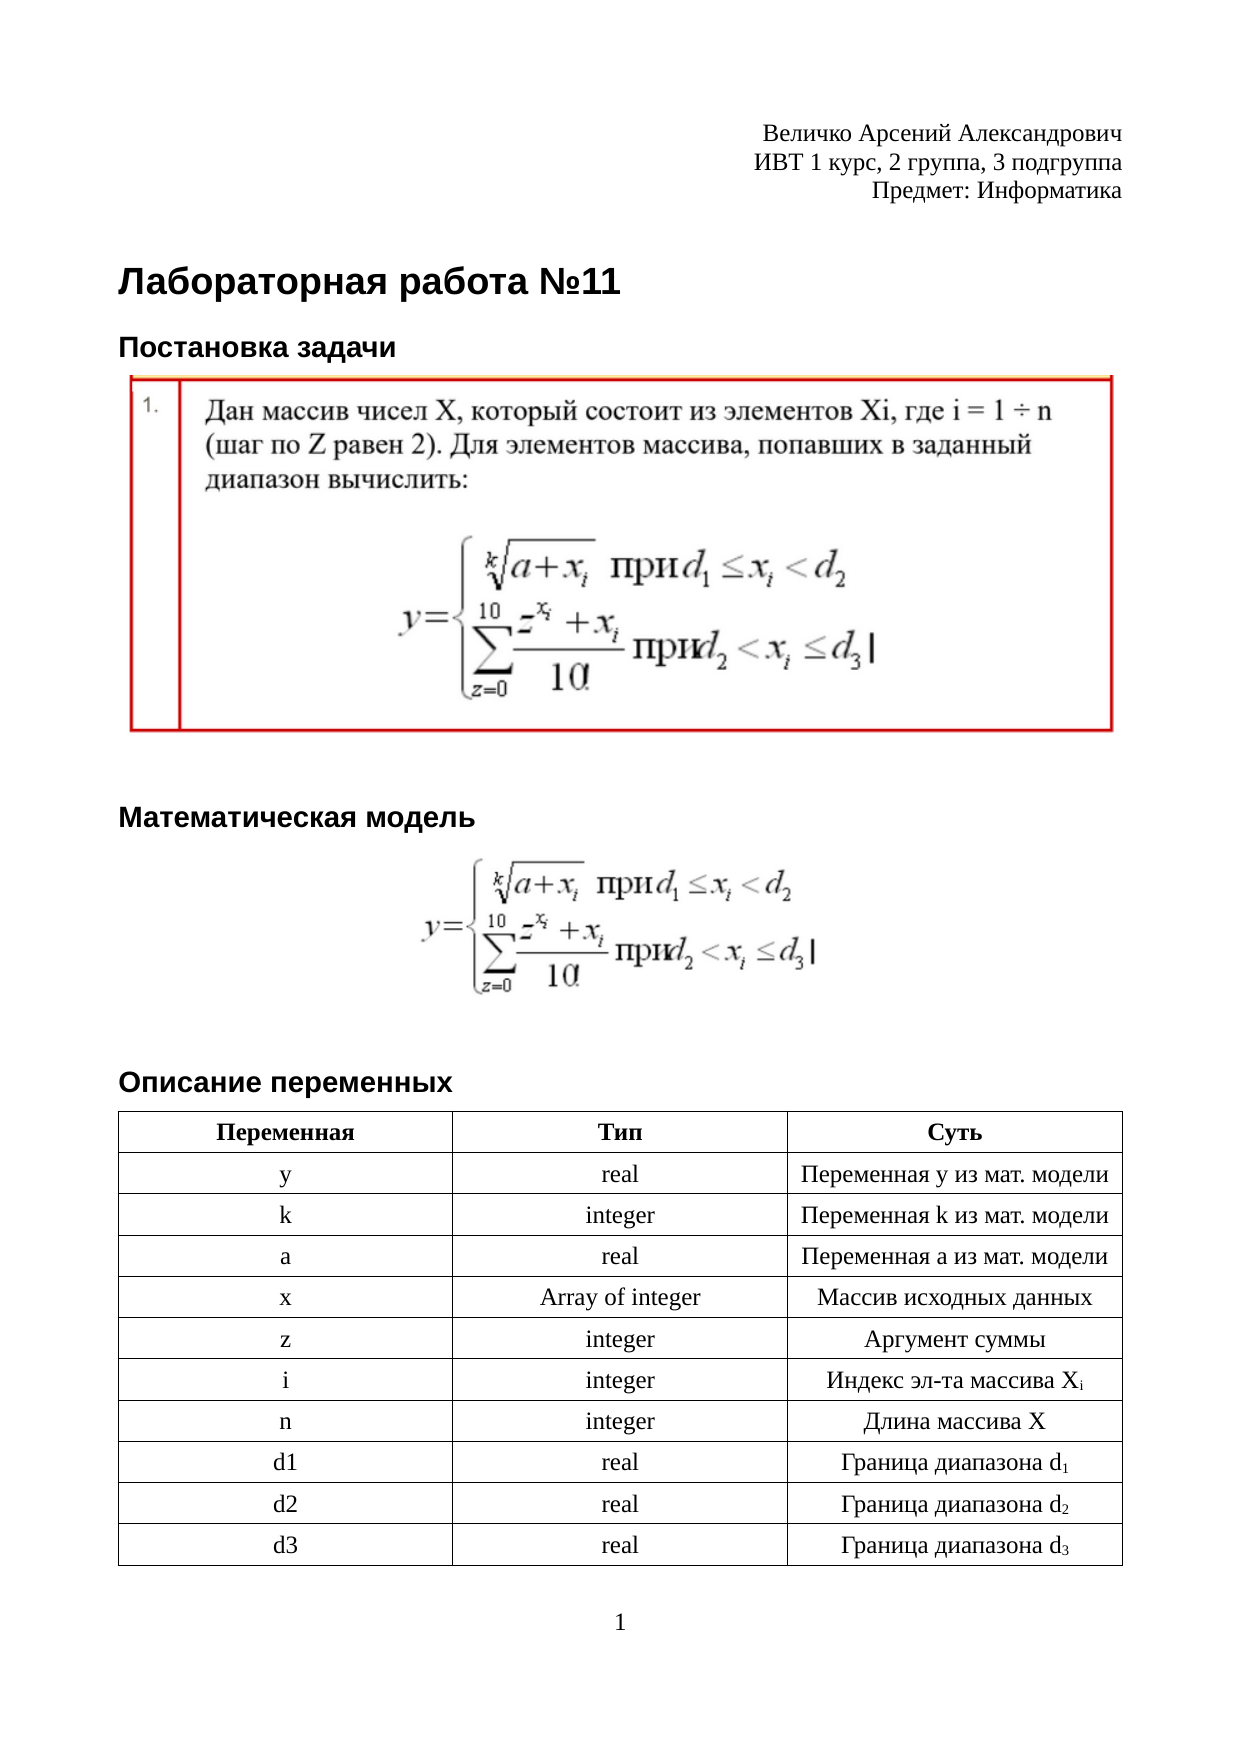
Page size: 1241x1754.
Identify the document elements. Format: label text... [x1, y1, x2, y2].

table_cell Array of integer [453, 1277, 787, 1317]
picture [126, 375, 1114, 734]
subtitle Лабораторная работа №11 [118, 259, 1122, 302]
table_cell Граница диапазона d2 [788, 1483, 1122, 1523]
subtitle Описание переменных [118, 1064, 1122, 1098]
table_cell integer [453, 1194, 787, 1234]
table_cell d2 [119, 1483, 452, 1523]
table_cell Переменная k из мат. модели [788, 1194, 1122, 1234]
table_cell Индекс эл-та массива Xi [788, 1359, 1122, 1399]
picture [405, 846, 836, 1004]
subtitle Постановка задачи [118, 329, 1122, 363]
table_cell integer [453, 1318, 787, 1358]
table_cell real [453, 1153, 787, 1193]
table_cell d1 [119, 1442, 452, 1482]
table_cell real [453, 1524, 787, 1564]
table_cell i [119, 1359, 452, 1399]
table_cell n [119, 1401, 452, 1441]
table_cell Граница диапазона d1 [788, 1442, 1122, 1482]
table_cell integer [453, 1401, 787, 1441]
table_cell Граница диапазона d3 [788, 1524, 1122, 1564]
table_cell y [119, 1153, 452, 1193]
table_cell k [119, 1194, 452, 1234]
table_cell Аргумент суммы [788, 1318, 1122, 1358]
table_cell d3 [119, 1524, 452, 1564]
table_cell real [453, 1442, 787, 1482]
table_cell Переменная y из мат. модели [788, 1153, 1122, 1193]
table_cell real [453, 1236, 787, 1276]
table_header Суть [788, 1112, 1122, 1152]
table_cell Длина массива X [788, 1401, 1122, 1441]
table_cell z [119, 1318, 452, 1358]
table_cell real [453, 1483, 787, 1523]
table_cell Массив исходных данных [788, 1277, 1122, 1317]
table_cell Переменная a из мат. модели [788, 1236, 1122, 1276]
table_cell a [119, 1236, 452, 1276]
table_header Переменная [119, 1112, 452, 1152]
table_cell integer [453, 1359, 787, 1399]
table_header Тип [453, 1112, 787, 1152]
table_cell x [119, 1277, 452, 1317]
subtitle Математическая модель [118, 800, 1122, 833]
